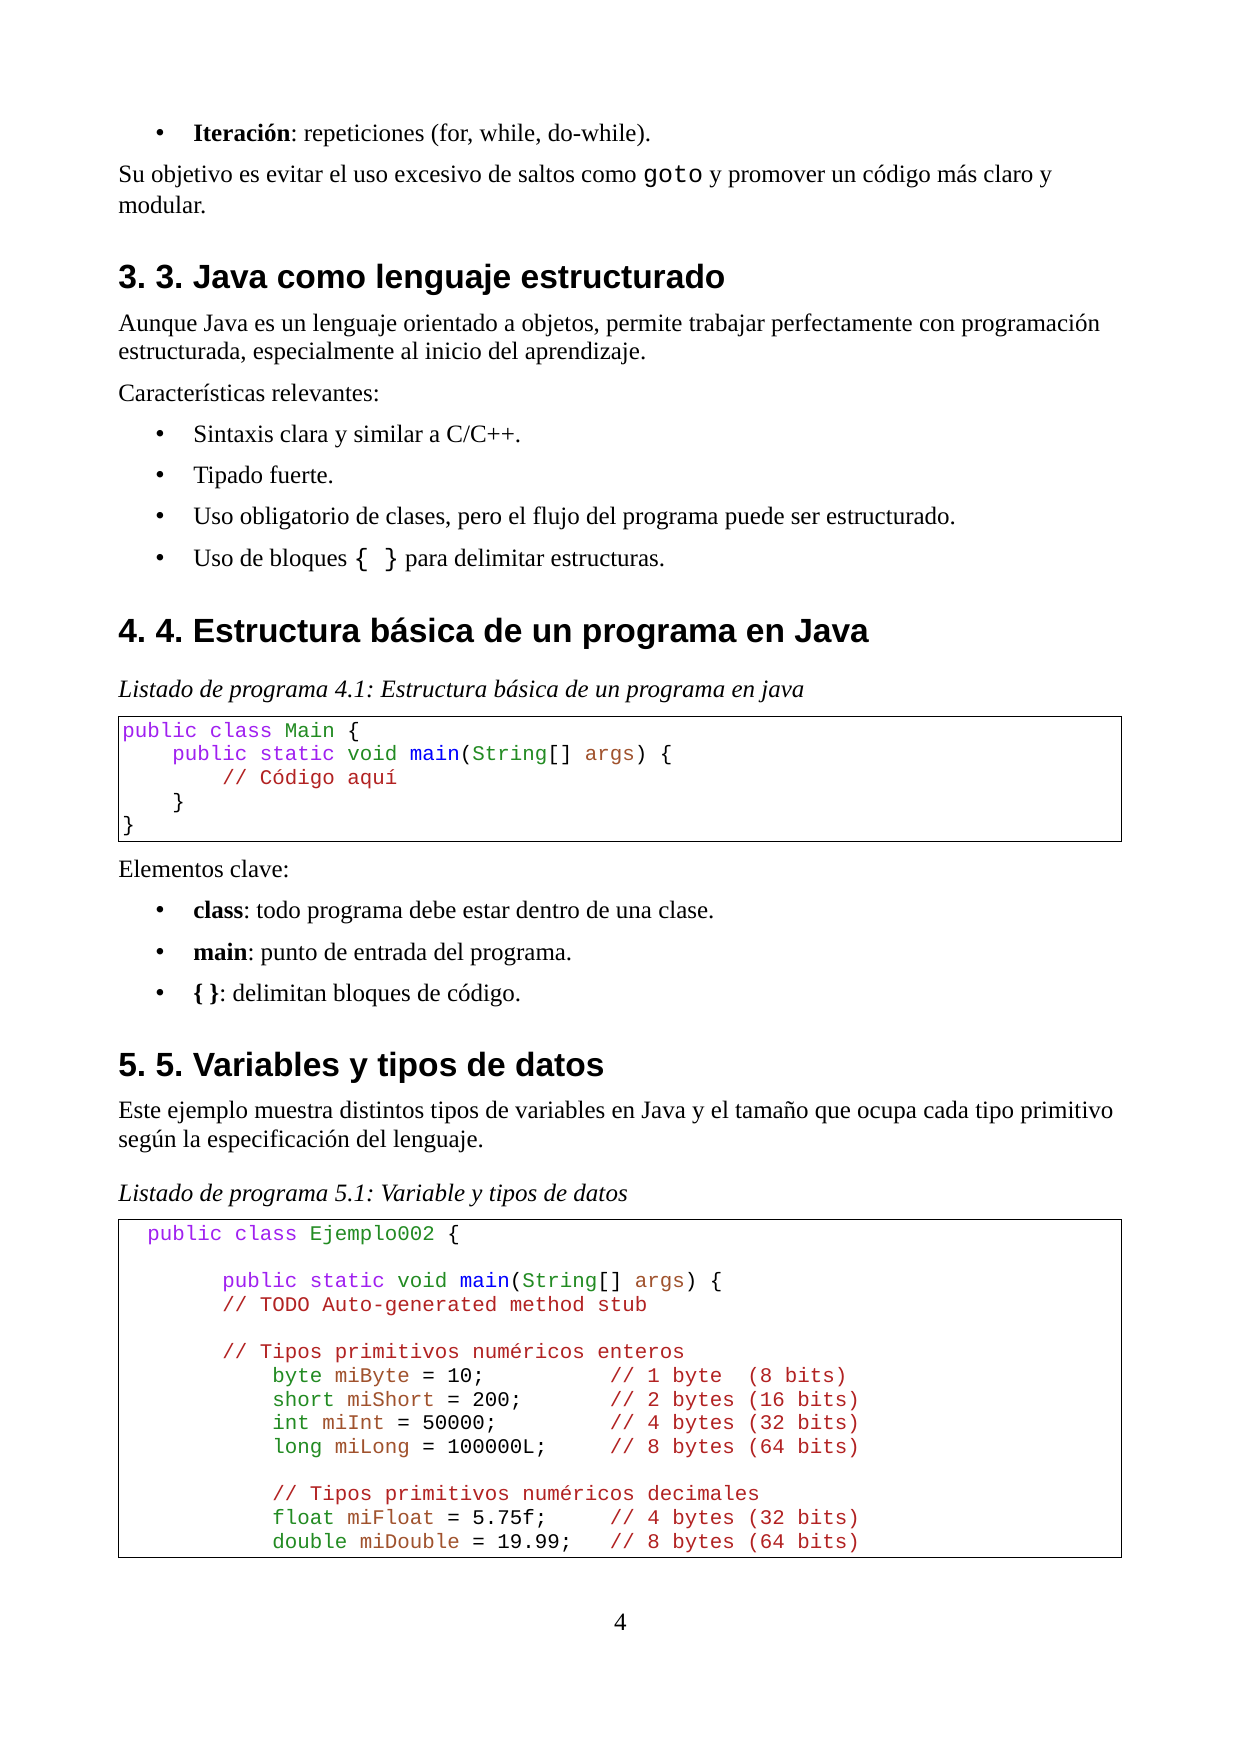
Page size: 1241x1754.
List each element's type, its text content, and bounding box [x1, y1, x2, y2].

text // Código aquí [119, 763, 1121, 787]
text int miInt = 50000; // 4 bytes (32 bits) [119, 1408, 1121, 1432]
text short miShort = 200; // 2 bytes (16 bits) [119, 1385, 1121, 1408]
list class: todo programa debe estar dentro de una clase. [156, 896, 1122, 924]
text byte miByte = 10; // 1 byte (8 bits) [119, 1361, 1121, 1385]
subtitle 3. Java como lenguaje estructurado [118, 256, 1122, 295]
text public class Main { [119, 717, 1121, 739]
list Listado de programa 5.1: Variable y tipos de datos [118, 1178, 1122, 1207]
text } [119, 787, 1121, 810]
list { }: delimitan bloques de código. [156, 978, 1122, 1007]
subtitle 4. Estructura básica de un programa en Java [118, 611, 1122, 649]
text Su objetivo es evitar el uso excesivo de saltos como goto y promover un código más claro y modular. [118, 159, 1122, 219]
list Tipado fuerte. [156, 460, 1122, 489]
list Uso obligatorio de clases, pero el flujo del programa puede ser estructurado. [156, 501, 1122, 530]
list main: punto de entrada del programa. [156, 937, 1122, 966]
list Sintaxis clara y similar a C/C++. [156, 419, 1122, 448]
list Iteración: repeticiones (for, while, do-while). [156, 118, 1122, 147]
text // Tipos primitivos numéricos enteros [119, 1337, 1121, 1361]
text Elementos clave: [118, 854, 1122, 883]
text Aunque Java es un lenguaje orientado a objetos, permite trabajar perfectamente con programación estructurada, especialmente al inicio del aprendizaje. [118, 308, 1122, 365]
text Características relevantes: [118, 378, 1122, 406]
list Listado de programa 4.1: Estructura básica de un programa en java [118, 674, 1122, 703]
text // Tipos primitivos numéricos decimales [119, 1479, 1121, 1503]
text long miLong = 100000L; // 8 bytes (64 bits) [119, 1432, 1121, 1456]
text public static void main(String[] args) { [119, 1267, 1121, 1290]
subtitle 5. Variables y tipos de datos [118, 1044, 1122, 1083]
text float miFloat = 5.75f; // 4 bytes (32 bits) [119, 1503, 1121, 1527]
text } [119, 810, 1121, 841]
text double miDouble = 19.99; // 8 bytes (64 bits) [119, 1527, 1121, 1557]
list Uso de bloques { } para delimitar estructuras. [156, 543, 1122, 573]
text public class Ejemplo002 { [119, 1220, 1121, 1243]
text // TODO Auto-generated method stub [119, 1290, 1121, 1314]
text Este ejemplo muestra distintos tipos de variables en Java y el tamaño que ocupa cada tipo primitivo según la especificación del lenguaje. [118, 1096, 1122, 1153]
text public static void main(String[] args) { [119, 739, 1121, 763]
